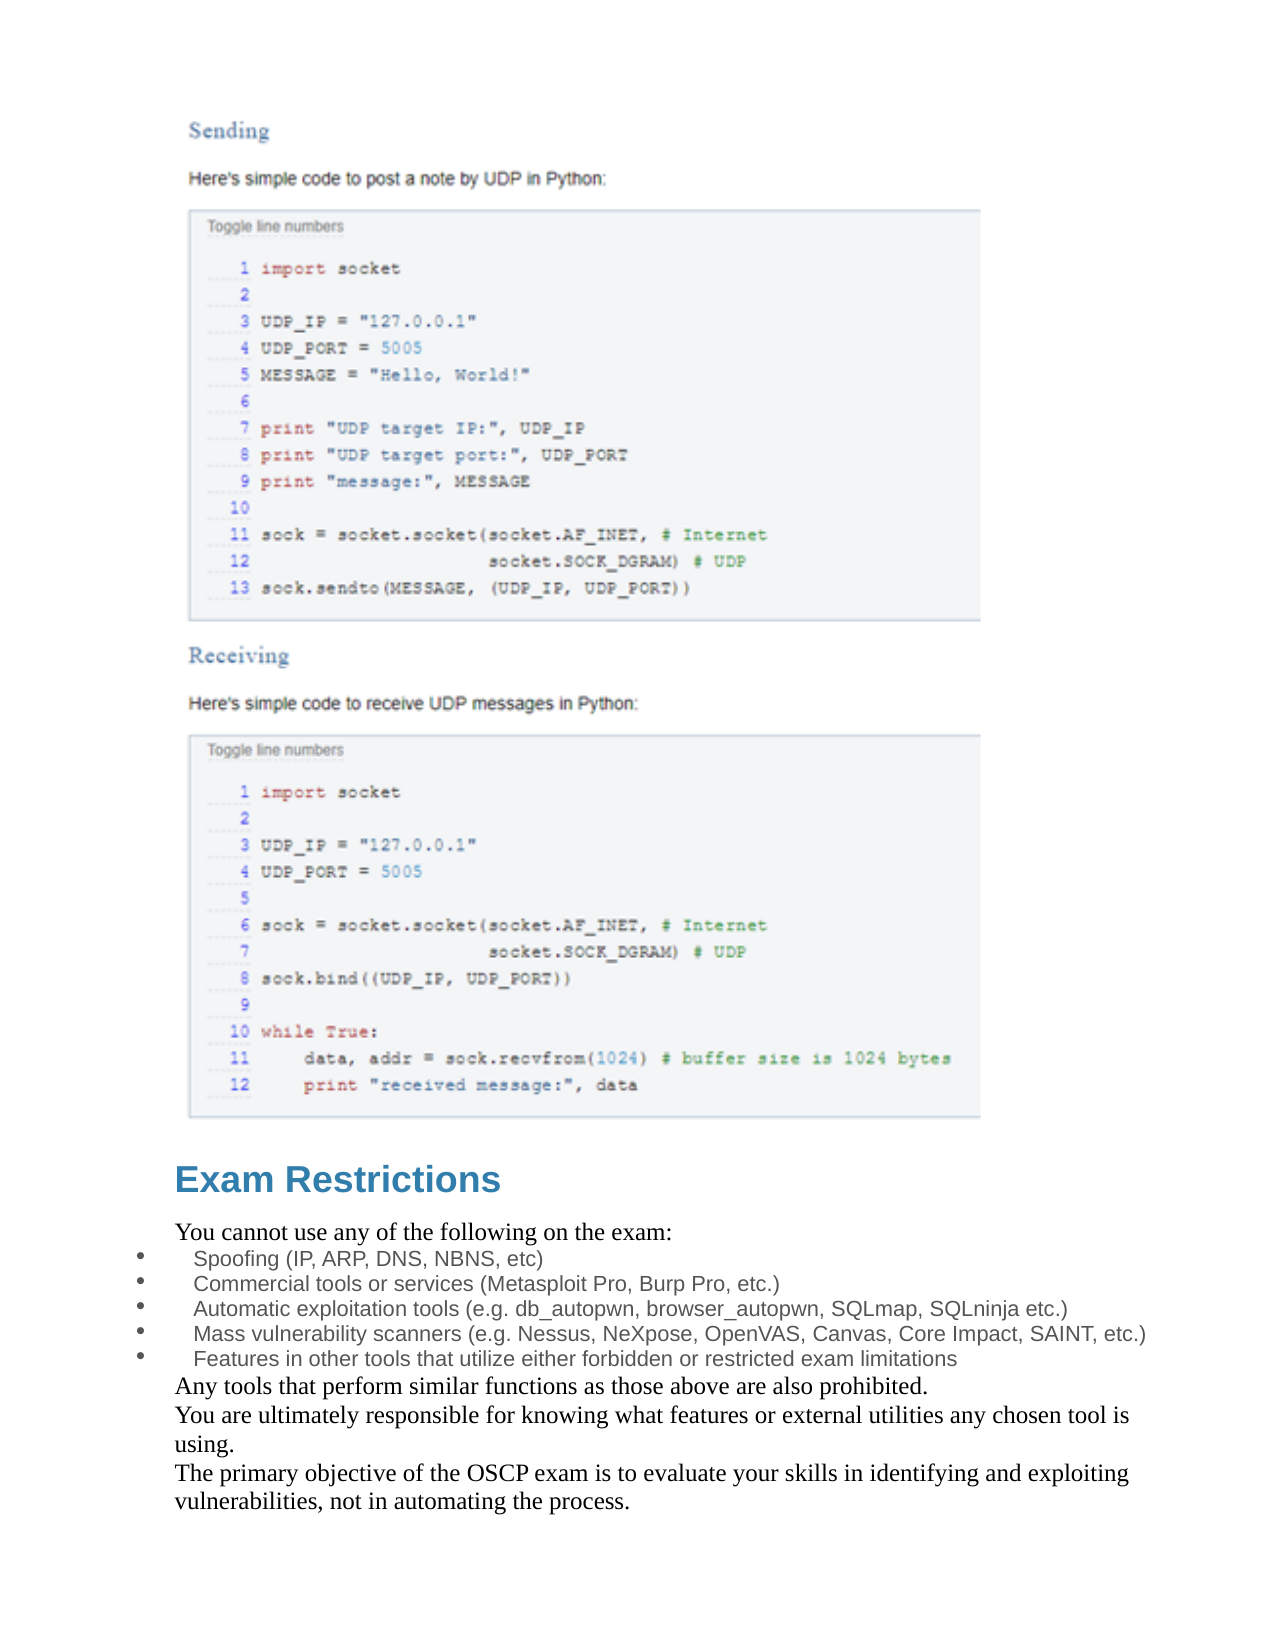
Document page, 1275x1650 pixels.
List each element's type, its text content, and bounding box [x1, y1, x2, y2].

text You cannot use any of the following on the exam: [174, 1217, 1157, 1245]
list Commercial tools or services (Metasploit Pro, Burp Pro, etc.) [137, 1271, 1157, 1296]
text The primary objective of the OSCP exam is to evaluate your skills in identifying and exploiting vulnerabilities, not in automating the process. [174, 1458, 1157, 1515]
list Spoofing (IP, ARP, DNS, NBNS, etc) [137, 1245, 1157, 1271]
text Any tools that perform similar functions as those above are also prohibited. [174, 1371, 1157, 1400]
list Automatic exploitation tools (e.g. db_autopwn, browser_autopwn, SQLmap, SQLninja etc.) [137, 1296, 1157, 1321]
list Mass vulnerability scanners (e.g. Nessus, NeXpose, OpenVAS, Canvas, Core Impact, SAINT, etc.) [137, 1321, 1157, 1346]
list Features in other tools that utilize either forbidden or restricted exam limitations [137, 1346, 1157, 1371]
text Exam Restrictions [174, 1157, 1157, 1200]
picture [174, 118, 981, 1126]
text You are ultimately responsible for knowing what features or external utilities any chosen tool is using. [174, 1400, 1157, 1458]
